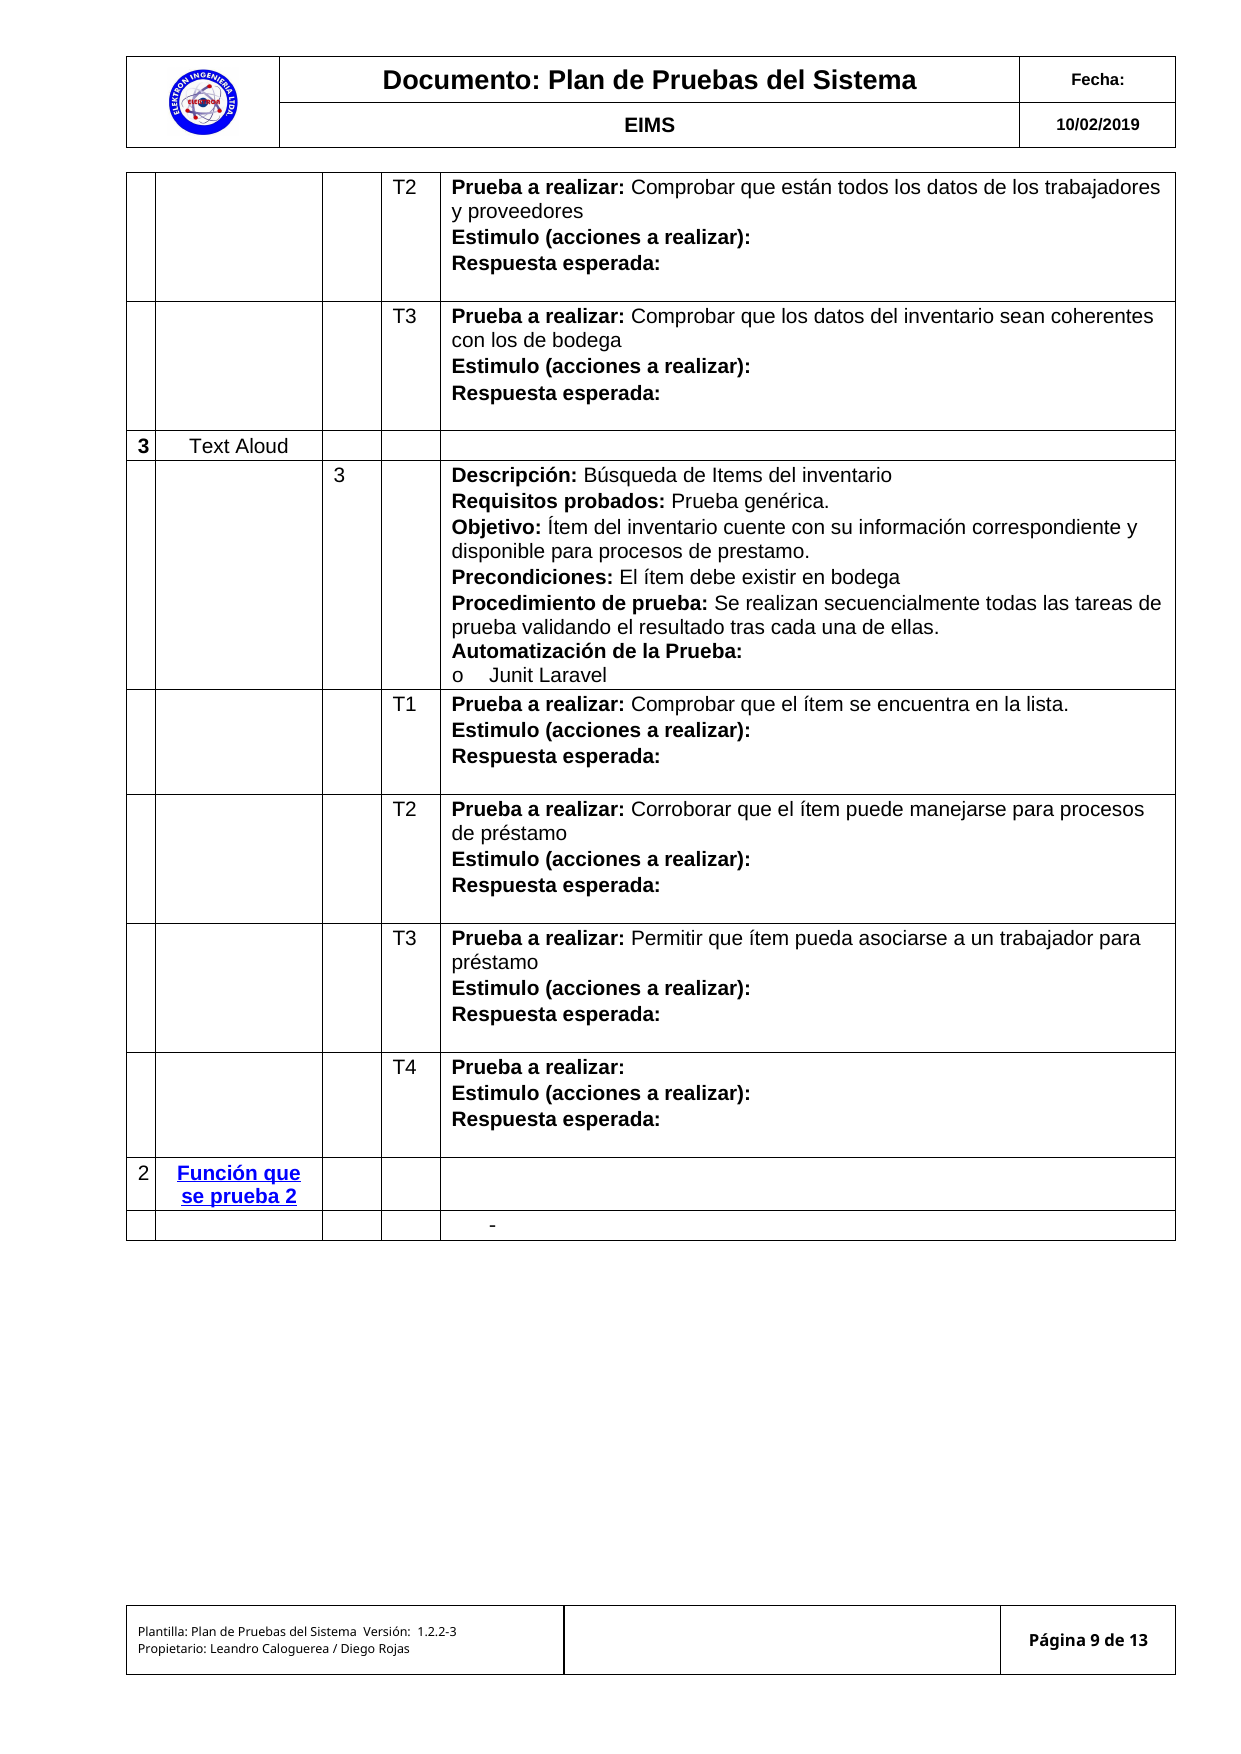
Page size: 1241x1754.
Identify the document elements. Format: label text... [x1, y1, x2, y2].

table_cell 2 [127, 1158, 155, 1210]
table_cell [382, 461, 440, 688]
table_cell [323, 431, 381, 459]
table_cell [323, 690, 381, 794]
table_cell [127, 461, 155, 688]
table_cell [441, 1211, 1175, 1239]
table_cell T3 [382, 924, 440, 1052]
table_cell [382, 1211, 440, 1239]
table_cell [156, 1053, 322, 1157]
table_cell [323, 302, 381, 430]
table_cell [127, 690, 155, 794]
table_cell [156, 173, 322, 301]
table_cell [323, 1158, 381, 1210]
table_cell [323, 924, 381, 1052]
table_cell [127, 924, 155, 1052]
table_cell Prueba a realizar: Corroborar que el ítem puede manejarse para procesos de préstamo Estimulo (acciones a realizar): Respuesta esperada: [441, 795, 1175, 923]
table_cell T2 [382, 173, 440, 301]
table_cell T1 [382, 690, 440, 794]
table_cell 3 [127, 431, 155, 459]
picture [167, 67, 239, 136]
table_cell Descripción: Búsqueda de Items del inventario Requisitos probados: Prueba genérica. Objetivo: Ítem del inventario cuente con su información correspondiente y disponible para procesos de prestamo. Precondiciones: El ítem debe existir en bodega Procedimiento de prueba: Se realizan secuencialmente todas las tareas de prueba validando el resultado tras cada una de ellas. Automatización de la Prueba: Junit Laravel [441, 461, 1175, 688]
table_cell [156, 461, 322, 688]
table_cell Prueba a realizar: Permitir que ítem pueda asociarse a un trabajador para préstamo Estimulo (acciones a realizar): Respuesta esperada: [441, 924, 1175, 1052]
table_cell [127, 1211, 155, 1239]
table_cell [127, 302, 155, 430]
table_cell Prueba a realizar: Comprobar que están todos los datos de los trabajadores y proveedores Estimulo (acciones a realizar): Respuesta esperada: [441, 173, 1175, 301]
table_cell [156, 690, 322, 794]
table_cell [156, 924, 322, 1052]
table_cell T2 [382, 795, 440, 923]
table_cell [382, 431, 440, 459]
table_cell [323, 795, 381, 923]
table_cell [127, 173, 155, 301]
table_cell T3 [382, 302, 440, 430]
table_cell Text Aloud [156, 431, 322, 459]
table_cell [441, 431, 1175, 459]
table_cell [323, 173, 381, 301]
table_cell [127, 795, 155, 923]
table_cell 3 [323, 461, 381, 688]
table_cell [156, 795, 322, 923]
table_cell T4 [382, 1053, 440, 1157]
table_cell [441, 1158, 1175, 1210]
table_cell [382, 1158, 440, 1210]
table_cell [323, 1053, 381, 1157]
table_cell Prueba a realizar: Estimulo (acciones a realizar): Respuesta esperada: [441, 1053, 1175, 1157]
table_cell [156, 1211, 322, 1239]
table_cell [156, 302, 322, 430]
table_cell Prueba a realizar: Comprobar que el ítem se encuentra en la lista. Estimulo (acciones a realizar): Respuesta esperada: [441, 690, 1175, 794]
table_cell [127, 1053, 155, 1157]
table_cell [323, 1211, 381, 1239]
table_cell Prueba a realizar: Comprobar que los datos del inventario sean coherentes con los de bodega Estimulo (acciones a realizar): Respuesta esperada: [441, 302, 1175, 430]
table_cell Función que se prueba 2 [156, 1158, 322, 1210]
